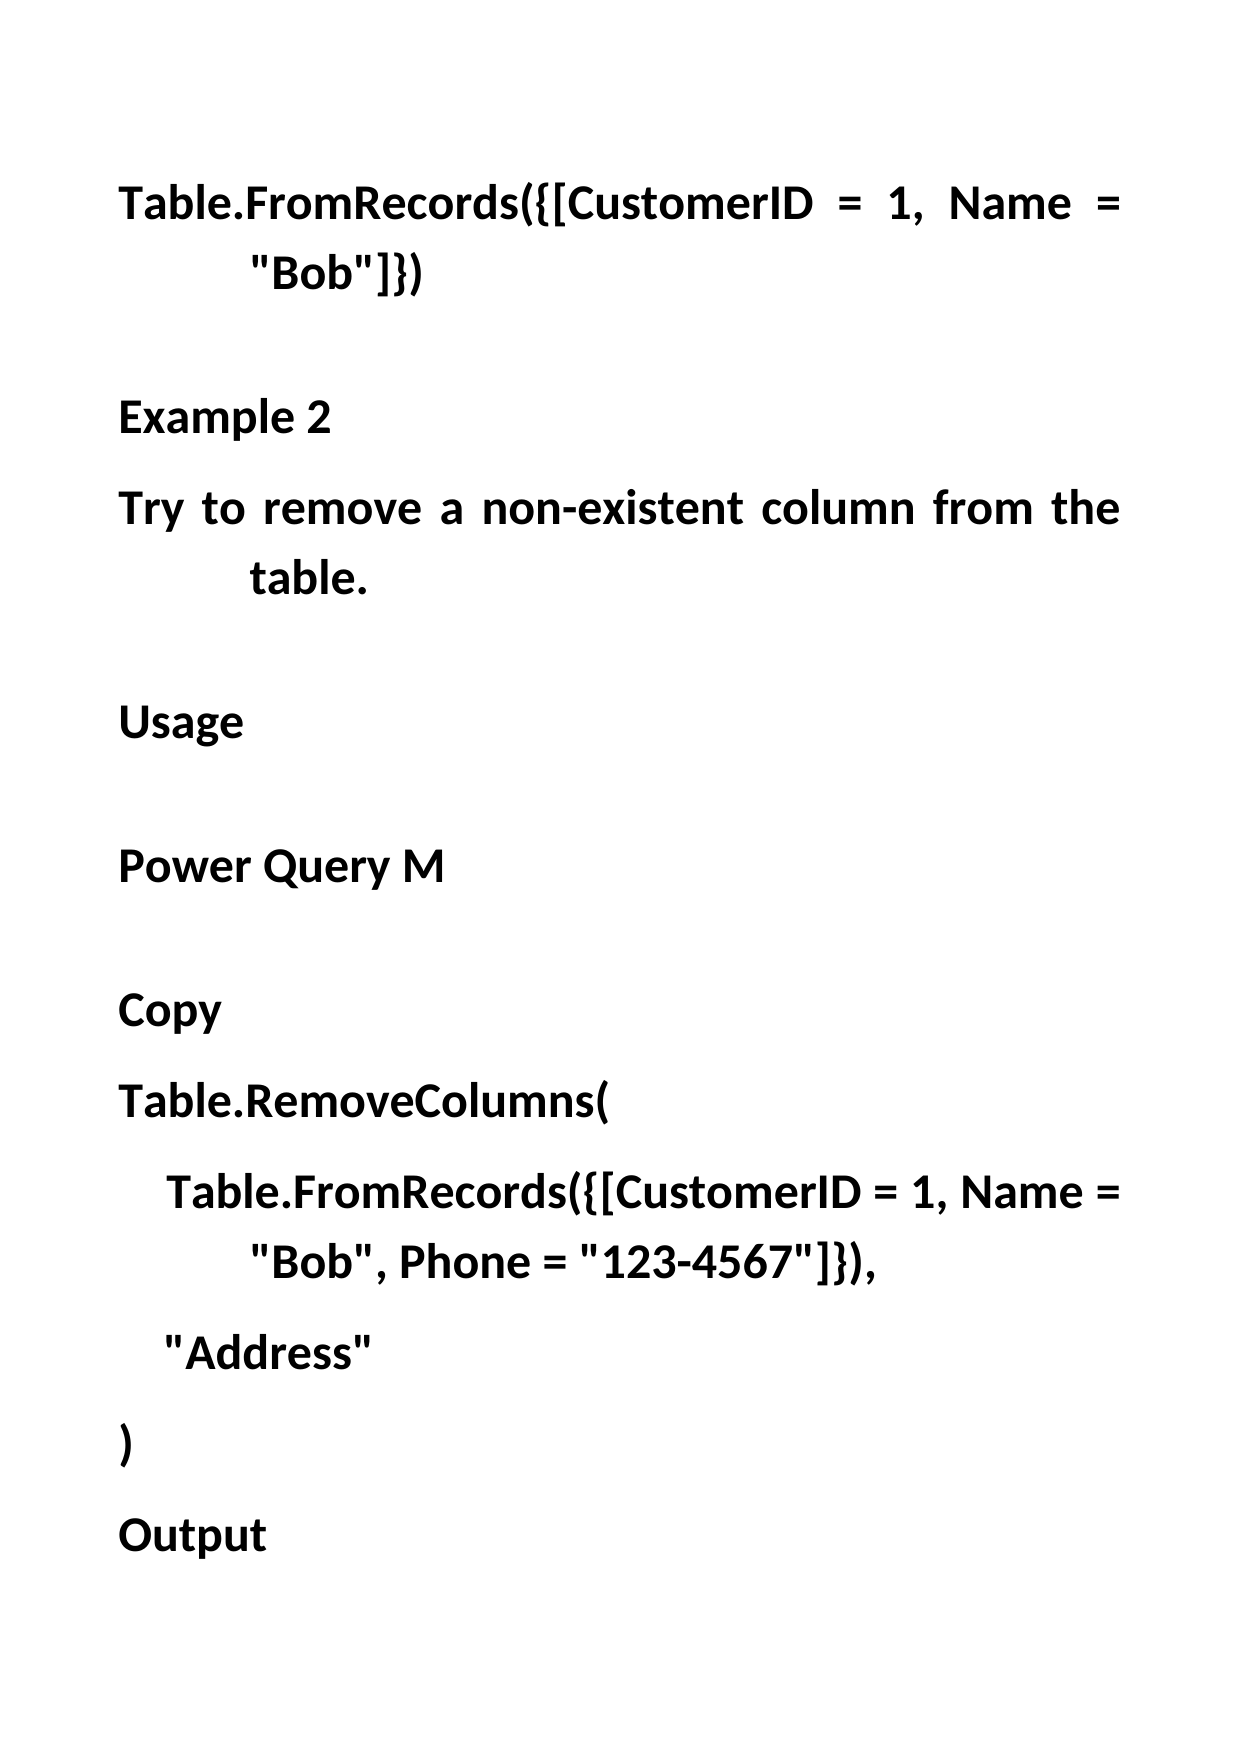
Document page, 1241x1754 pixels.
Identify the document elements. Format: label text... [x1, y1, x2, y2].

text Table.FromRecords({[CustomerID = 1, Name = "Bob"]}) [118, 171, 1122, 302]
text Table.FromRecords({[CustomerID = 1, Name = "Bob", Phone = "123-4567"]}), [118, 1160, 1122, 1291]
text Try to remove a non-existent column from the table. [118, 476, 1122, 607]
text Usage [118, 690, 1122, 751]
text ) [118, 1412, 1122, 1473]
text Table.RemoveColumns( [118, 1069, 1122, 1130]
text Example 2 [118, 385, 1122, 446]
text "Address" [118, 1321, 1122, 1382]
text Output [118, 1503, 1122, 1564]
text Power Query M [118, 834, 1122, 895]
text Copy [118, 978, 1122, 1039]
